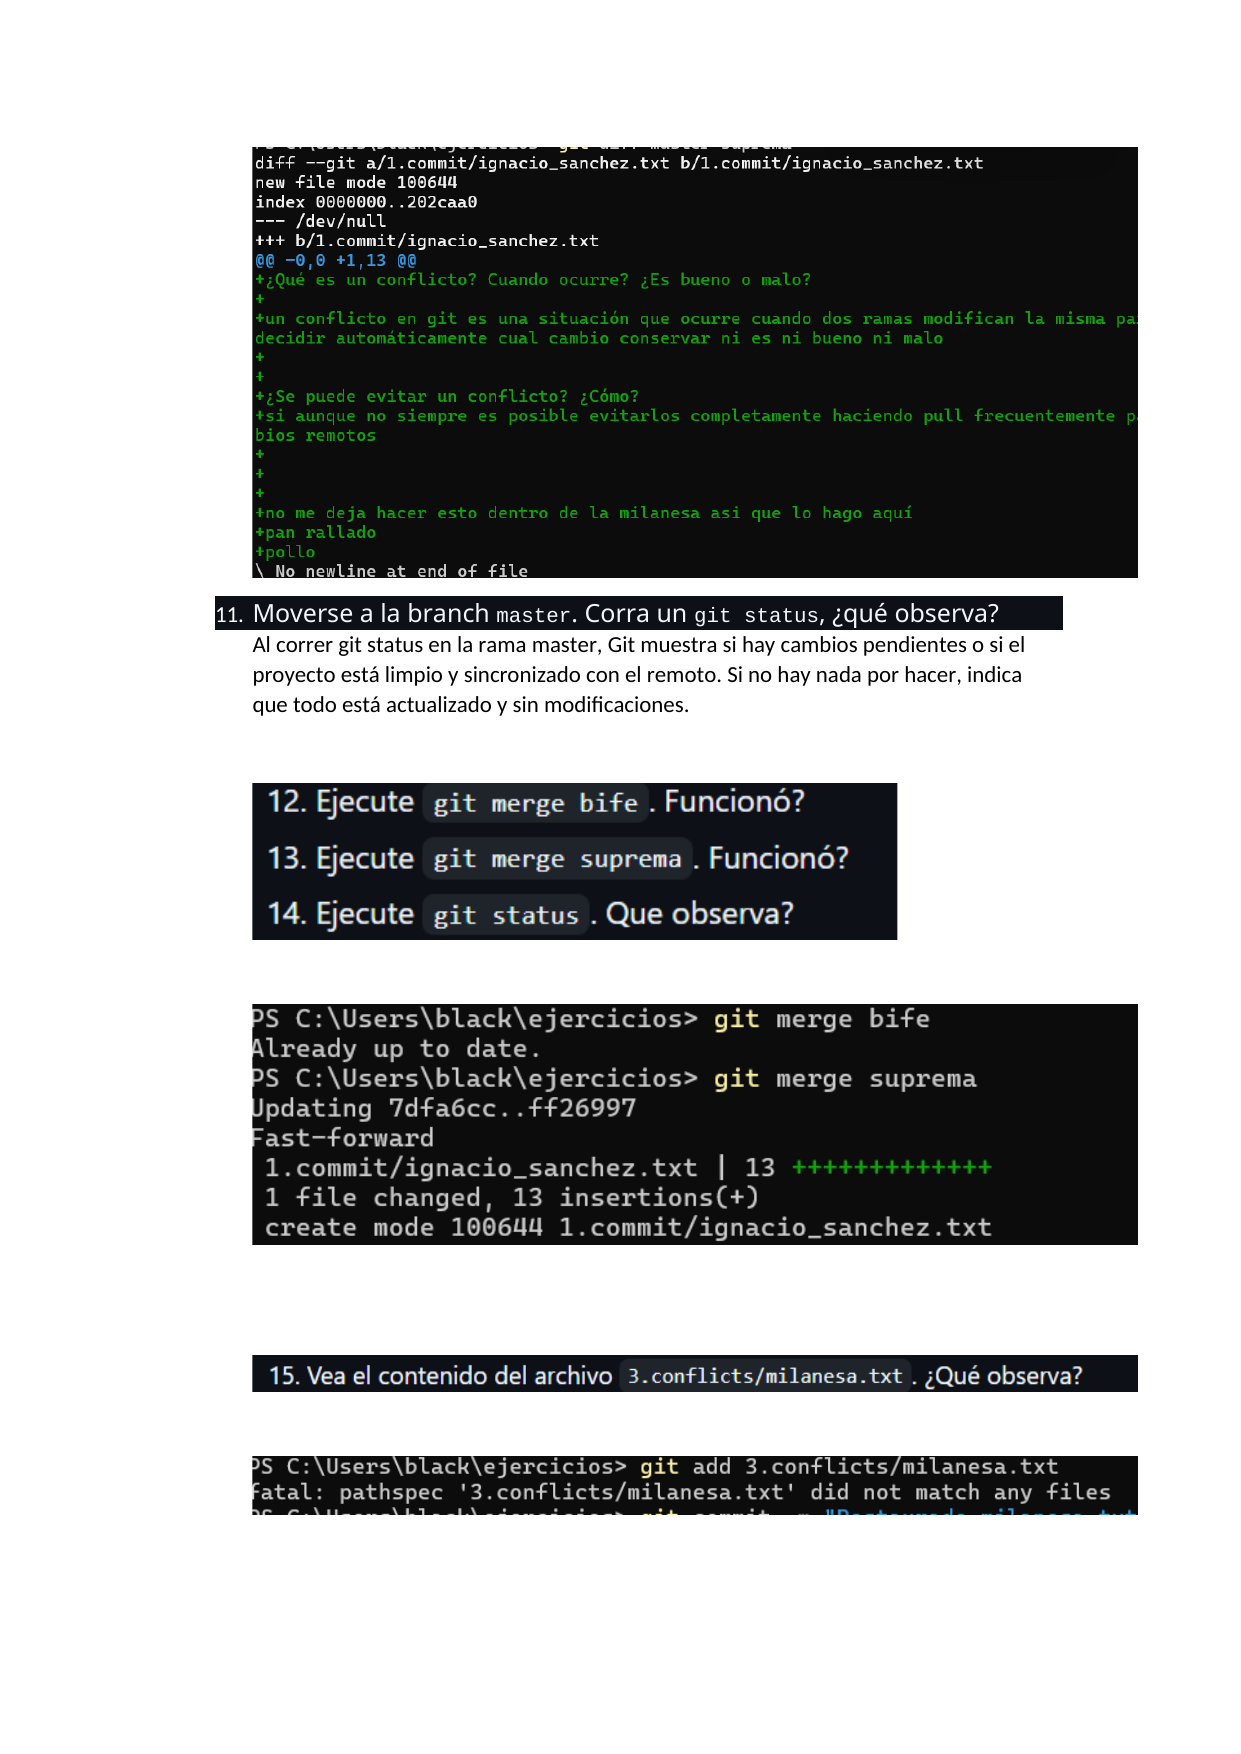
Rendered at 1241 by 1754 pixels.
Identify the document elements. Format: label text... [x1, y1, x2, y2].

list Moverse a la branch master. Corra un git status, ¿qué observa? [215, 596, 1063, 630]
list Al correr git status en la rama master, Git muestra si hay cambios pendientes o si el proyecto está limpio y sincronizado con el remoto. Si no hay nada por hacer, indica que todo está actualizado y sin modificaciones. [252, 630, 1063, 718]
